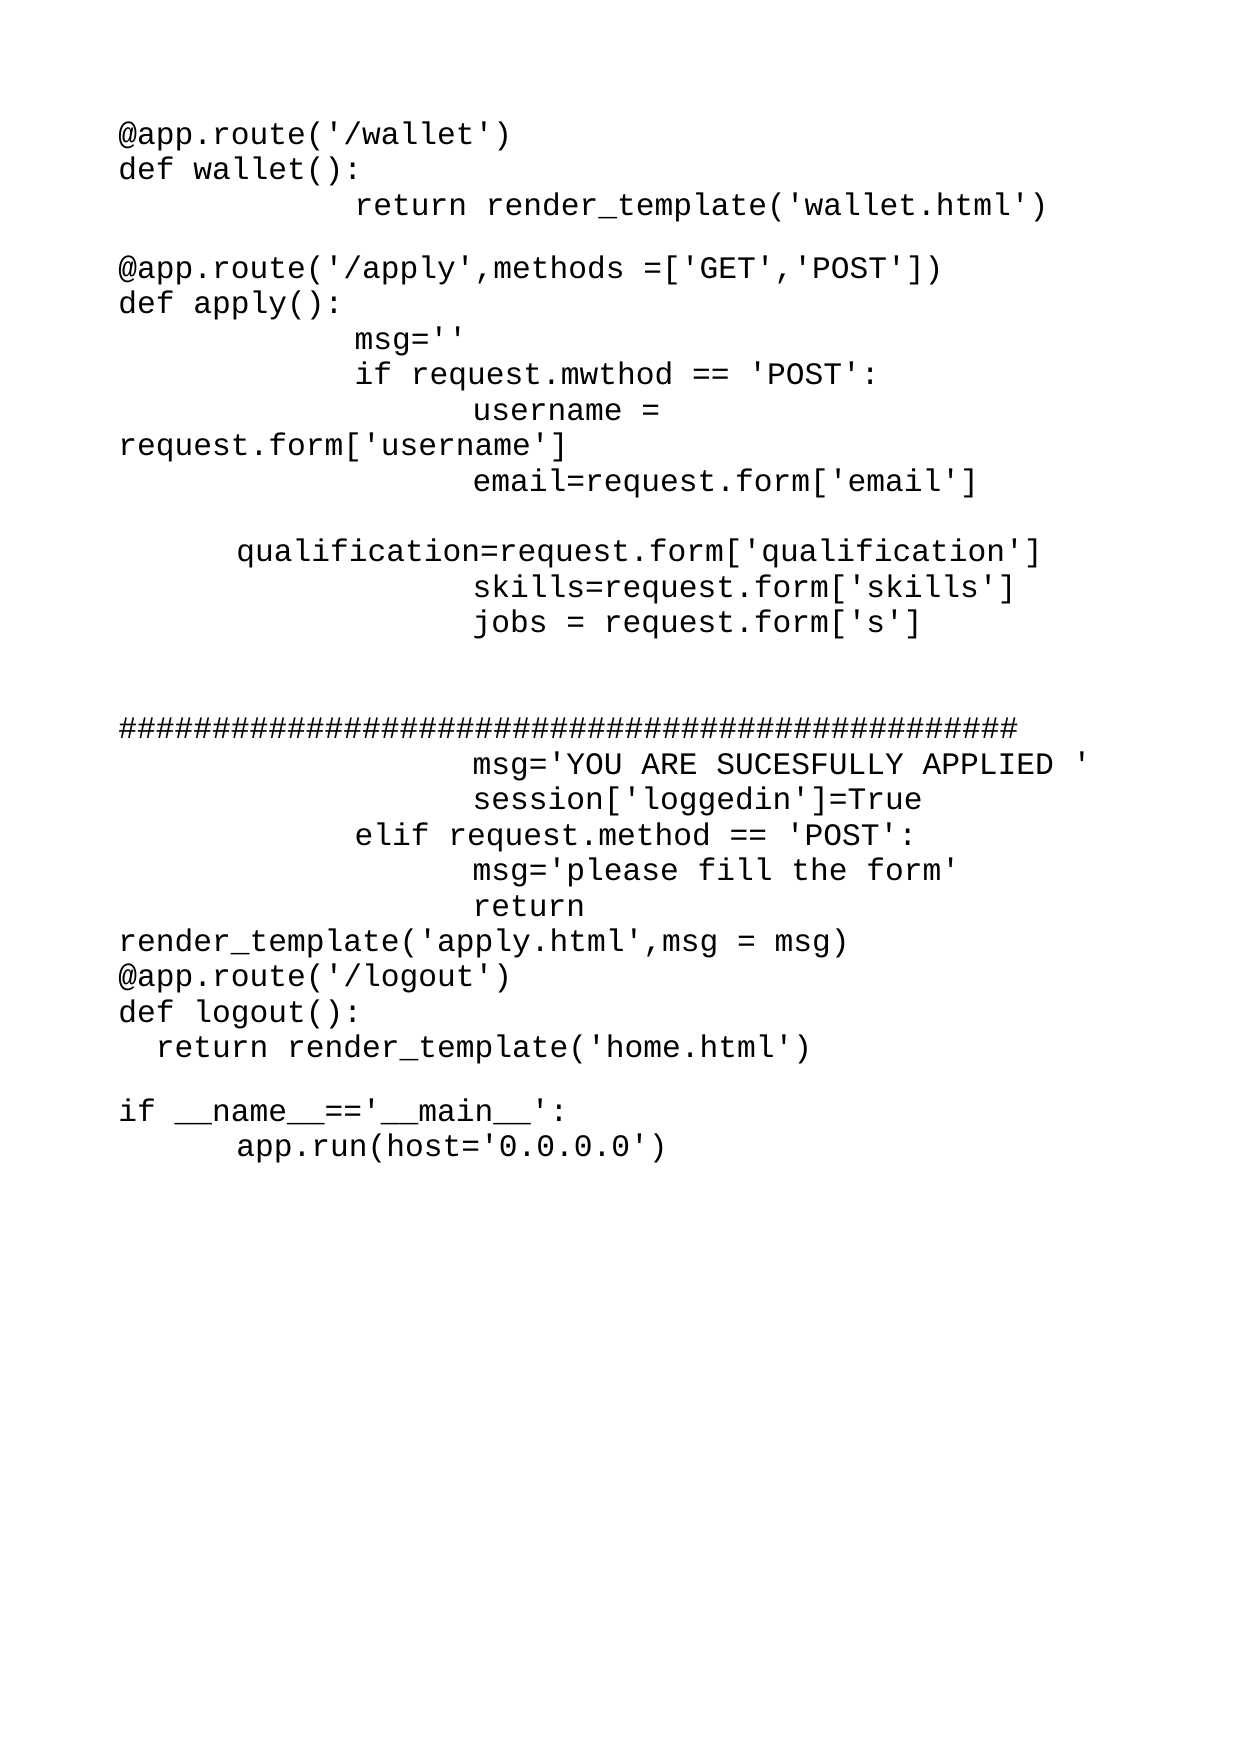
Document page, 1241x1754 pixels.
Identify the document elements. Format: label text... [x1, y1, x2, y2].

text if __name__=='__main__': [118, 1095, 1122, 1130]
text msg='' [118, 323, 1122, 359]
text ################################################ [118, 642, 1122, 748]
text email=request.form['email'] [118, 465, 1122, 500]
text jobs = request.form['s'] [118, 607, 1122, 642]
text app.run(host='0.0.0.0') [118, 1130, 1122, 1166]
text username = request.form['username'] [118, 394, 1122, 465]
text skills=request.form['skills'] [118, 571, 1122, 607]
text return render_template('home.html') [118, 1032, 1122, 1067]
text session['loggedin']=True [118, 784, 1122, 819]
text if request.mwthod == 'POST': [118, 359, 1122, 394]
text def apply(): [118, 288, 1122, 323]
text qualification=request.form['qualification'] [118, 500, 1122, 571]
text msg='please fill the form' [118, 854, 1122, 890]
text return render_template('wallet.html') [118, 189, 1122, 224]
text def wallet(): [118, 153, 1122, 189]
text @app.route('/wallet') [118, 118, 1122, 153]
text msg='YOU ARE SUCESFULLY APPLIED ' [118, 748, 1122, 784]
text elif request.method == 'POST': [118, 819, 1122, 854]
text return render_template('apply.html',msg = msg) [118, 890, 1122, 961]
text @app.route('/logout') [118, 961, 1122, 996]
text @app.route('/apply',methods =['GET','POST']) [118, 252, 1122, 288]
text def logout(): [118, 996, 1122, 1032]
